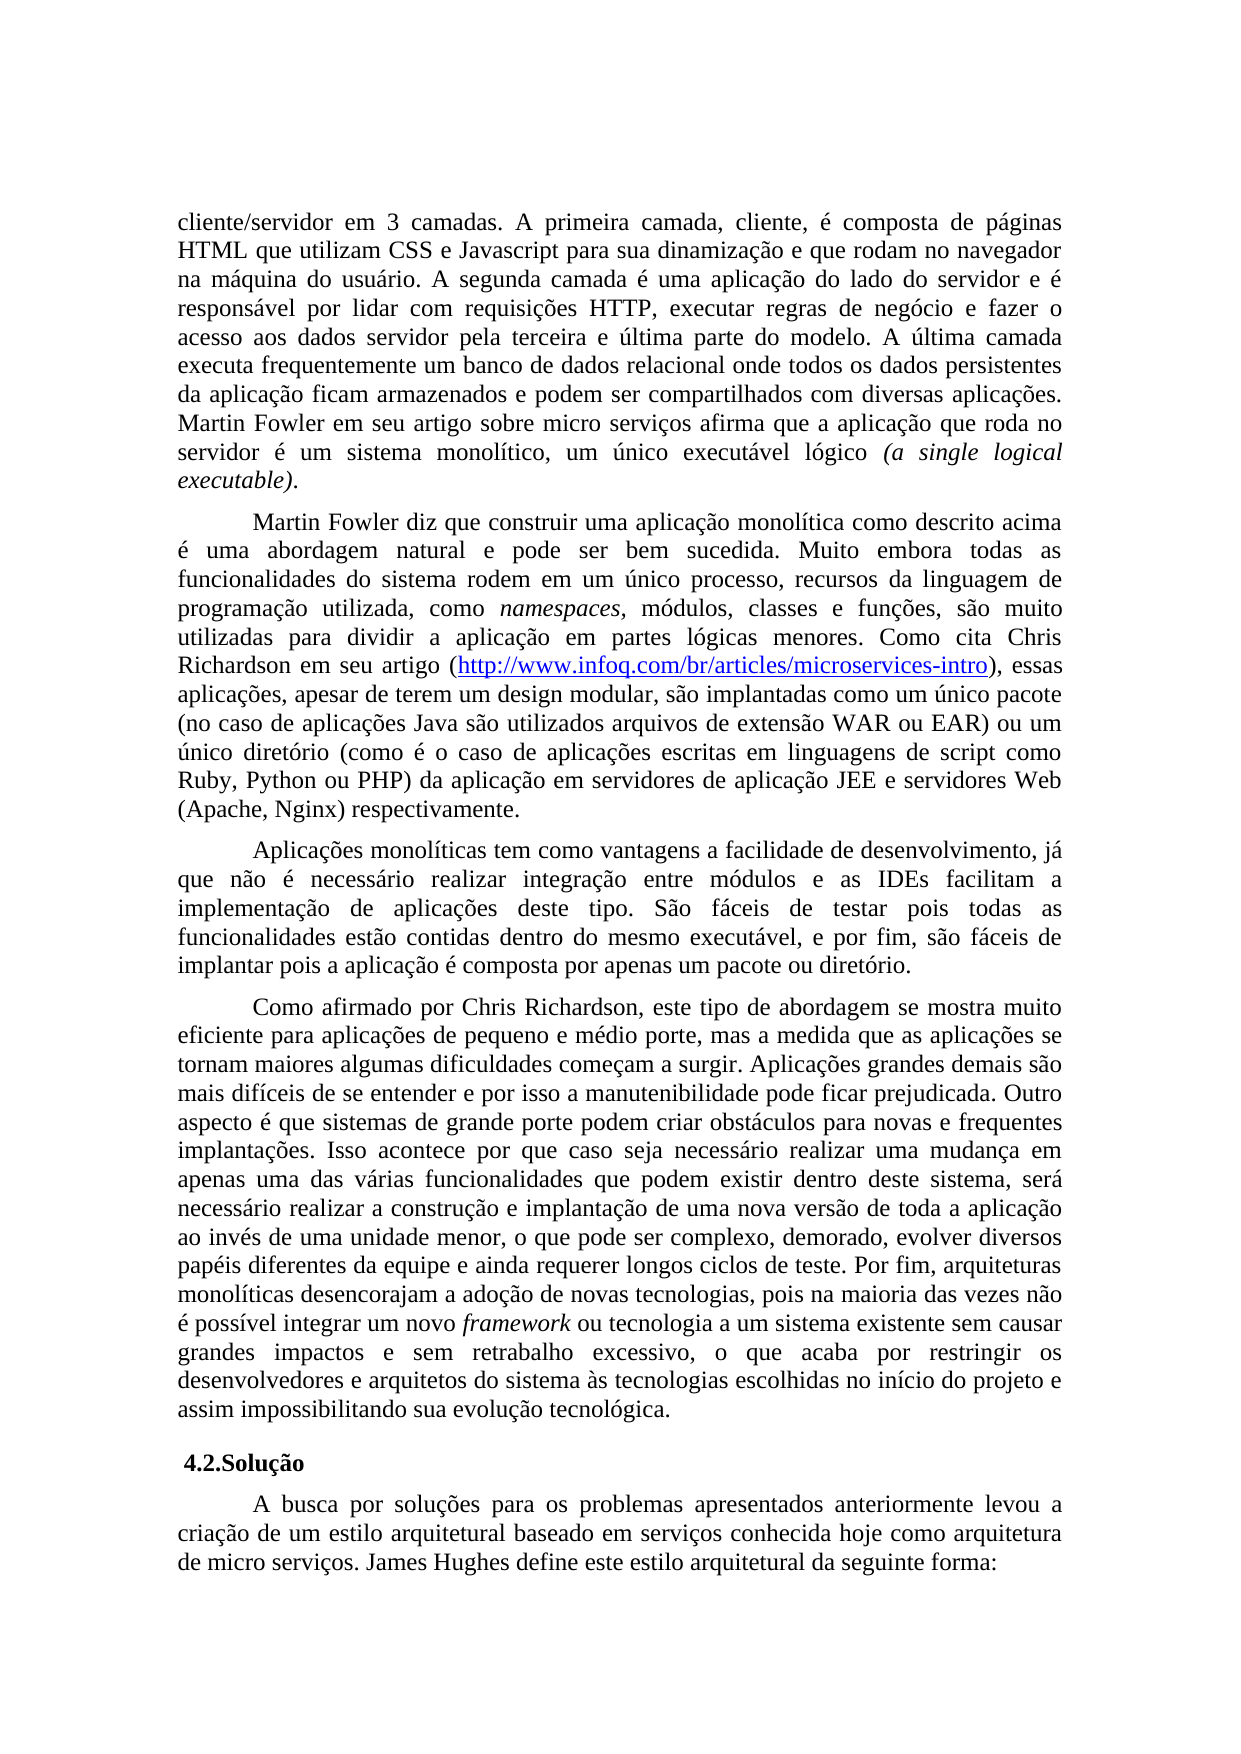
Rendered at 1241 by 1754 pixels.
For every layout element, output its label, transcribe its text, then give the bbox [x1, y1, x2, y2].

text cliente/servidor em 3 camadas. A primeira camada, cliente, é composta de páginas HTML que utilizam CSS e Javascript para sua dinamização e que rodam no navegador na máquina do usuário. A segunda camada é uma aplicação do lado do servidor e é responsável por lidar com requisições HTTP, executar regras de negócio e fazer o acesso aos dados servidor pela terceira e última parte do modelo. A última camada executa frequentemente um banco de dados relacional onde todos os dados persistentes da aplicação ficam armazenados e podem ser compartilhados com diversas aplicações. Martin Fowler em seu artigo sobre micro serviços afirma que a aplicação que roda no servidor é um sistema monolítico, um único executável lógico (a single logical executable). [177, 207, 1063, 494]
text Aplicações monolíticas tem como vantagens a facilidade de desenvolvimento, já que não é necessário realizar integração entre módulos e as IDEs facilitam a implementação de aplicações deste tipo. São fáceis de testar pois todas as funcionalidades estão contidas dentro do mesmo executável, e por fim, são fáceis de implantar pois a aplicação é composta por apenas um pacote ou diretório. [177, 836, 1063, 979]
text Como afirmado por Chris Richardson, este tipo de abordagem se mostra muito eficiente para aplicações de pequeno e médio porte, mas a medida que as aplicações se tornam maiores algumas dificuldades começam a surgir. Aplicações grandes demais são mais difíceis de se entender e por isso a manutenibilidade pode ficar prejudicada. Outro aspecto é que sistemas de grande porte podem criar obstáculos para novas e frequentes implantações. Isso acontece por que caso seja necessário realizar uma mudança em apenas uma das várias funcionalidades que podem existir dentro deste sistema, será necessário realizar a construção e implantação de uma nova versão de toda a aplicação ao invés de uma unidade menor, o que pode ser complexo, demorado, evolver diversos papéis diferentes da equipe e ainda requerer longos ciclos de teste. Por fim, arquiteturas monolíticas desencorajam a adoção de novas tecnologias, pois na maioria das vezes não é possível integrar um novo framework ou tecnologia a um sistema existente sem causar grandes impactos e sem retrabalho excessivo, o que acaba por restringir os desenvolvedores e arquitetos do sistema às tecnologias escolhidas no início do projeto e assim impossibilitando sua evolução tecnológica. [177, 992, 1063, 1423]
text A busca por soluções para os problemas apresentados anteriormente levou a criação de um estilo arquitetural baseado em serviços conhecida hoje como arquitetura de micro serviços. James Hughes define este estilo arquitetural da seguinte forma: [177, 1489, 1063, 1576]
text Martin Fowler diz que construir uma aplicação monolítica como descrito acima é uma abordagem natural e pode ser bem sucedida. Muito embora todas as funcionalidades do sistema rodem em um único processo, recursos da linguagem de programação utilizada, como namespaces, módulos, classes e funções, são muito utilizadas para dividir a aplicação em partes lógicas menores. Como cita Chris Richardson em seu artigo (http://www.infoq.com/br/articles/microservices-intro), essas aplicações, apesar de terem um design modular, são implantadas como um único pacote (no caso de aplicações Java são utilizados arquivos de extensão WAR ou EAR) ou um único diretório (como é o caso de aplicações escritas em linguagens de script como Ruby, Python ou PHP) da aplicação em servidores de aplicação JEE e servidores Web (Apache, Nginx) respectivamente. [177, 507, 1063, 823]
subtitle Solução [177, 1448, 1063, 1477]
